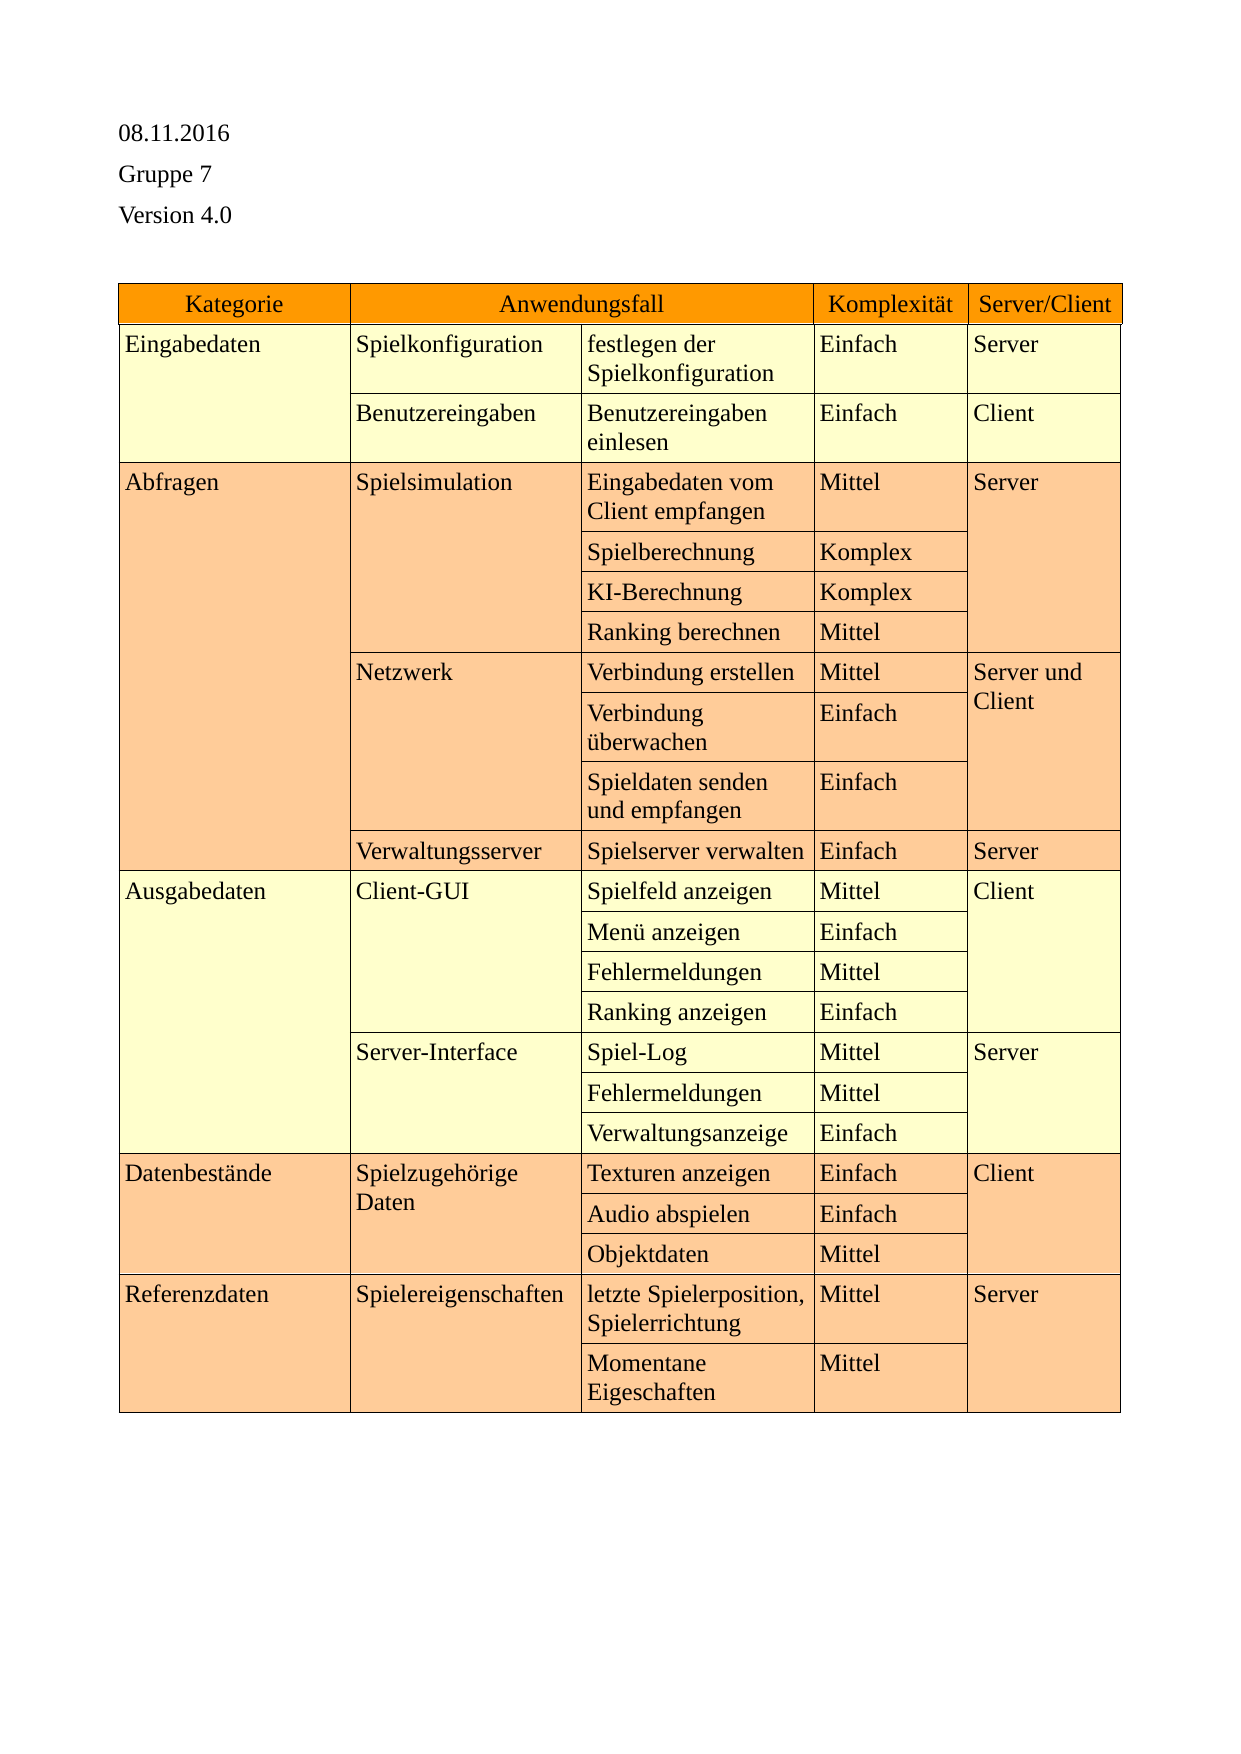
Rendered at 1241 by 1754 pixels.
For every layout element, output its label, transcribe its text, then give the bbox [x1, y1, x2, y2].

table_cell Spielsimulation [351, 463, 581, 652]
table_cell Spielfeld anzeigen [582, 871, 814, 911]
table_cell Server [968, 1033, 1120, 1153]
table_cell Einfach [815, 1113, 967, 1153]
text 08.11.2016 [118, 118, 1122, 147]
table_cell Spielzugehörige Daten [351, 1154, 581, 1273]
table_cell Ranking berechnen [582, 612, 814, 652]
table_cell Mittel [815, 1073, 967, 1112]
table_cell Einfach [815, 1194, 967, 1233]
table_cell Einfach [815, 912, 967, 951]
table_cell Referenzdaten [120, 1275, 350, 1412]
table_header Komplexität [814, 284, 968, 323]
table_header Spielkonfiguration [351, 325, 581, 393]
table_cell Fehlermeldungen [582, 952, 814, 991]
table_cell Einfach [815, 762, 967, 830]
table_cell Mittel [815, 1234, 967, 1273]
table_cell Menü anzeigen [582, 912, 814, 951]
table_cell Komplex [815, 572, 967, 611]
table_cell Mittel [815, 1033, 967, 1072]
table_cell Client-GUI [351, 871, 581, 1032]
table_header Server [968, 325, 1120, 393]
table_cell Client [968, 1154, 1120, 1273]
text Version 4.0 [118, 201, 1122, 229]
table_cell Verwaltungsanzeige [582, 1113, 814, 1153]
table_cell Einfach [815, 831, 967, 870]
table_cell Mittel [815, 612, 967, 652]
table_cell Verbindung überwachen [582, 693, 814, 761]
table_cell Mittel [815, 653, 967, 692]
table_header Anwendungsfall [351, 284, 813, 323]
table_cell Ranking anzeigen [582, 992, 814, 1032]
table_cell Server [968, 1275, 1120, 1412]
table_cell Mittel [815, 1344, 967, 1412]
table_cell Mittel [815, 952, 967, 991]
table_cell Abfragen [120, 463, 350, 870]
table_cell Einfach [815, 693, 967, 761]
table_cell Mittel [815, 871, 967, 911]
table_cell Spielereigenschaften [351, 1275, 581, 1412]
table_cell Momentane Eigeschaften [582, 1344, 814, 1412]
table_cell Spieldaten senden und empfangen [582, 762, 814, 830]
table_cell Einfach [815, 992, 967, 1032]
table_cell Benutzereingaben [351, 394, 581, 462]
table_cell Spielberechnung [582, 532, 814, 571]
table_cell Ausgabedaten [120, 871, 350, 1153]
table_cell Spiel-Log [582, 1033, 814, 1072]
table_cell Datenbestände [120, 1154, 350, 1273]
table_cell Netzwerk [351, 653, 581, 830]
table_header Server/Client [969, 284, 1122, 323]
table_cell Mittel [815, 463, 967, 531]
table_cell Objektdaten [582, 1234, 814, 1273]
table_cell Verwaltungsserver [351, 831, 581, 870]
table_cell Texturen anzeigen [582, 1154, 814, 1193]
table_header festlegen der Spielkonfiguration [582, 325, 814, 393]
table_cell Client [968, 394, 1120, 462]
table_cell Verbindung erstellen [582, 653, 814, 692]
table_cell Client [968, 871, 1120, 1032]
table_cell letzte Spielerposition, Spielerrichtung [582, 1275, 814, 1343]
text Gruppe 7 [118, 159, 1122, 188]
table_header Eingabedaten [120, 325, 350, 462]
table_header Kategorie [119, 284, 350, 323]
table_cell Eingabedaten vom Client empfangen [582, 463, 814, 531]
table_cell Spielserver verwalten [582, 831, 814, 870]
table_cell Server [968, 463, 1120, 652]
table_cell Einfach [815, 394, 967, 462]
table_cell Benutzereingaben einlesen [582, 394, 814, 462]
table_cell Server und Client [968, 653, 1120, 830]
table_header Einfach [815, 325, 967, 393]
table_cell Fehlermeldungen [582, 1073, 814, 1112]
table_cell Audio abspielen [582, 1194, 814, 1233]
table_cell KI-Berechnung [582, 572, 814, 611]
table_cell Komplex [815, 532, 967, 571]
table_cell Server-Interface [351, 1033, 581, 1153]
table_cell Einfach [815, 1154, 967, 1193]
table_cell Server [968, 831, 1120, 870]
table_cell Mittel [815, 1275, 967, 1343]
